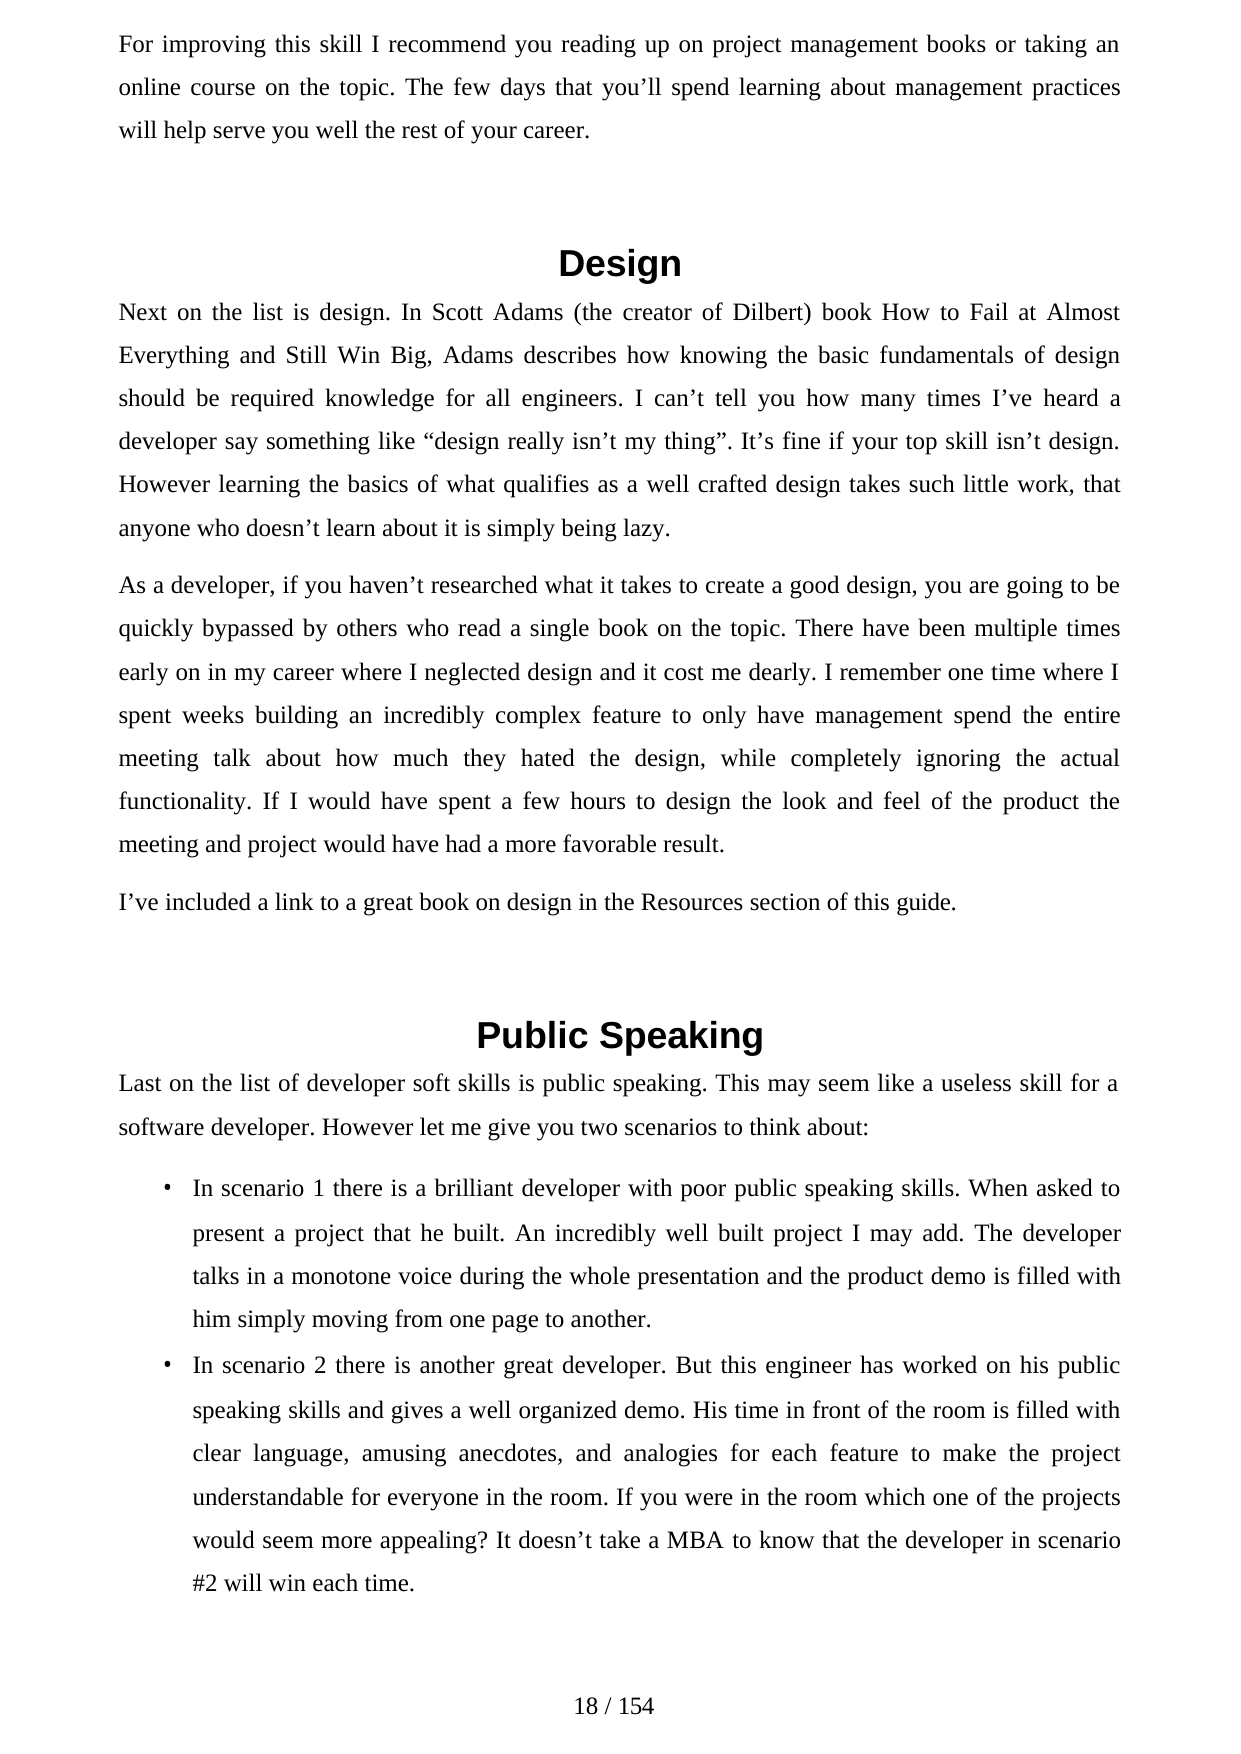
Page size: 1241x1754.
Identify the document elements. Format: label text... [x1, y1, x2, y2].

subtitle Design [30, 241, 1211, 284]
text For improving this skill I recommend you reading up on project management books or taking an online course on the topic. The few days that you’ll spend learning about management practices will help serve you well the rest of your career. [118, 29, 1121, 144]
text As a developer, if you haven’t researched what it takes to create a good design, you are going to be quickly bypassed by others who read a single book on the topic. There have been multiple times early on in my career where I neglected design and it cost me dearly. I remember one time where I spent weeks building an incredibly complex feature to only have management spend the entire meeting talk about how much they hated the design, while completely ignoring the actual functionality. If I would have spent a few hours to design the look and feel of the product the meeting and project would have had a more favorable result. [118, 570, 1122, 858]
list In scenario 1 there is a brilliant developer with poor public speaking skills. When asked to present a project that he built. An incredibly well built project I may add. The developer talks in a monotone voice during the whole presentation and the product demo is filled with him simply moving from one page to another. [163, 1169, 1122, 1333]
subtitle Public Speaking [29, 1013, 1211, 1056]
list In scenario 2 there is another great developer. But this engineer has worked on his public speaking skills and gives a well organized demo. His time in front of the room is filled with clear language, amusing anecdotes, and analogies for each feature to make the project understandable for everyone in the room. If you were in the room which one of the projects would seem more appealing? It doesn’t take a MBA to know that the developer in scenario #2 will win each time. [163, 1347, 1122, 1597]
text Next on the list is design. In Scott Adams (the creator of Dilbert) book How to Fail at Almost Everything and Still Win Big, Adams describes how knowing the basic fundamentals of design should be required knowledge for all engineers. I can’t tell you how many times I’ve heard a developer say something like “design really isn’t my thing”. It’s fine if your top skill isn’t design. However learning the basics of what qualifies as a well crafted design takes such little work, that anyone who doesn’t learn about it is simply being lazy. [118, 297, 1122, 541]
text Last on the list of developer soft skills is public speaking. This may seem like a useless skill for a software developer. However let me give you two scenarios to think about: [118, 1068, 1119, 1140]
text I’ve included a link to a great book on design in the Resources section of this guide. [118, 887, 1211, 916]
